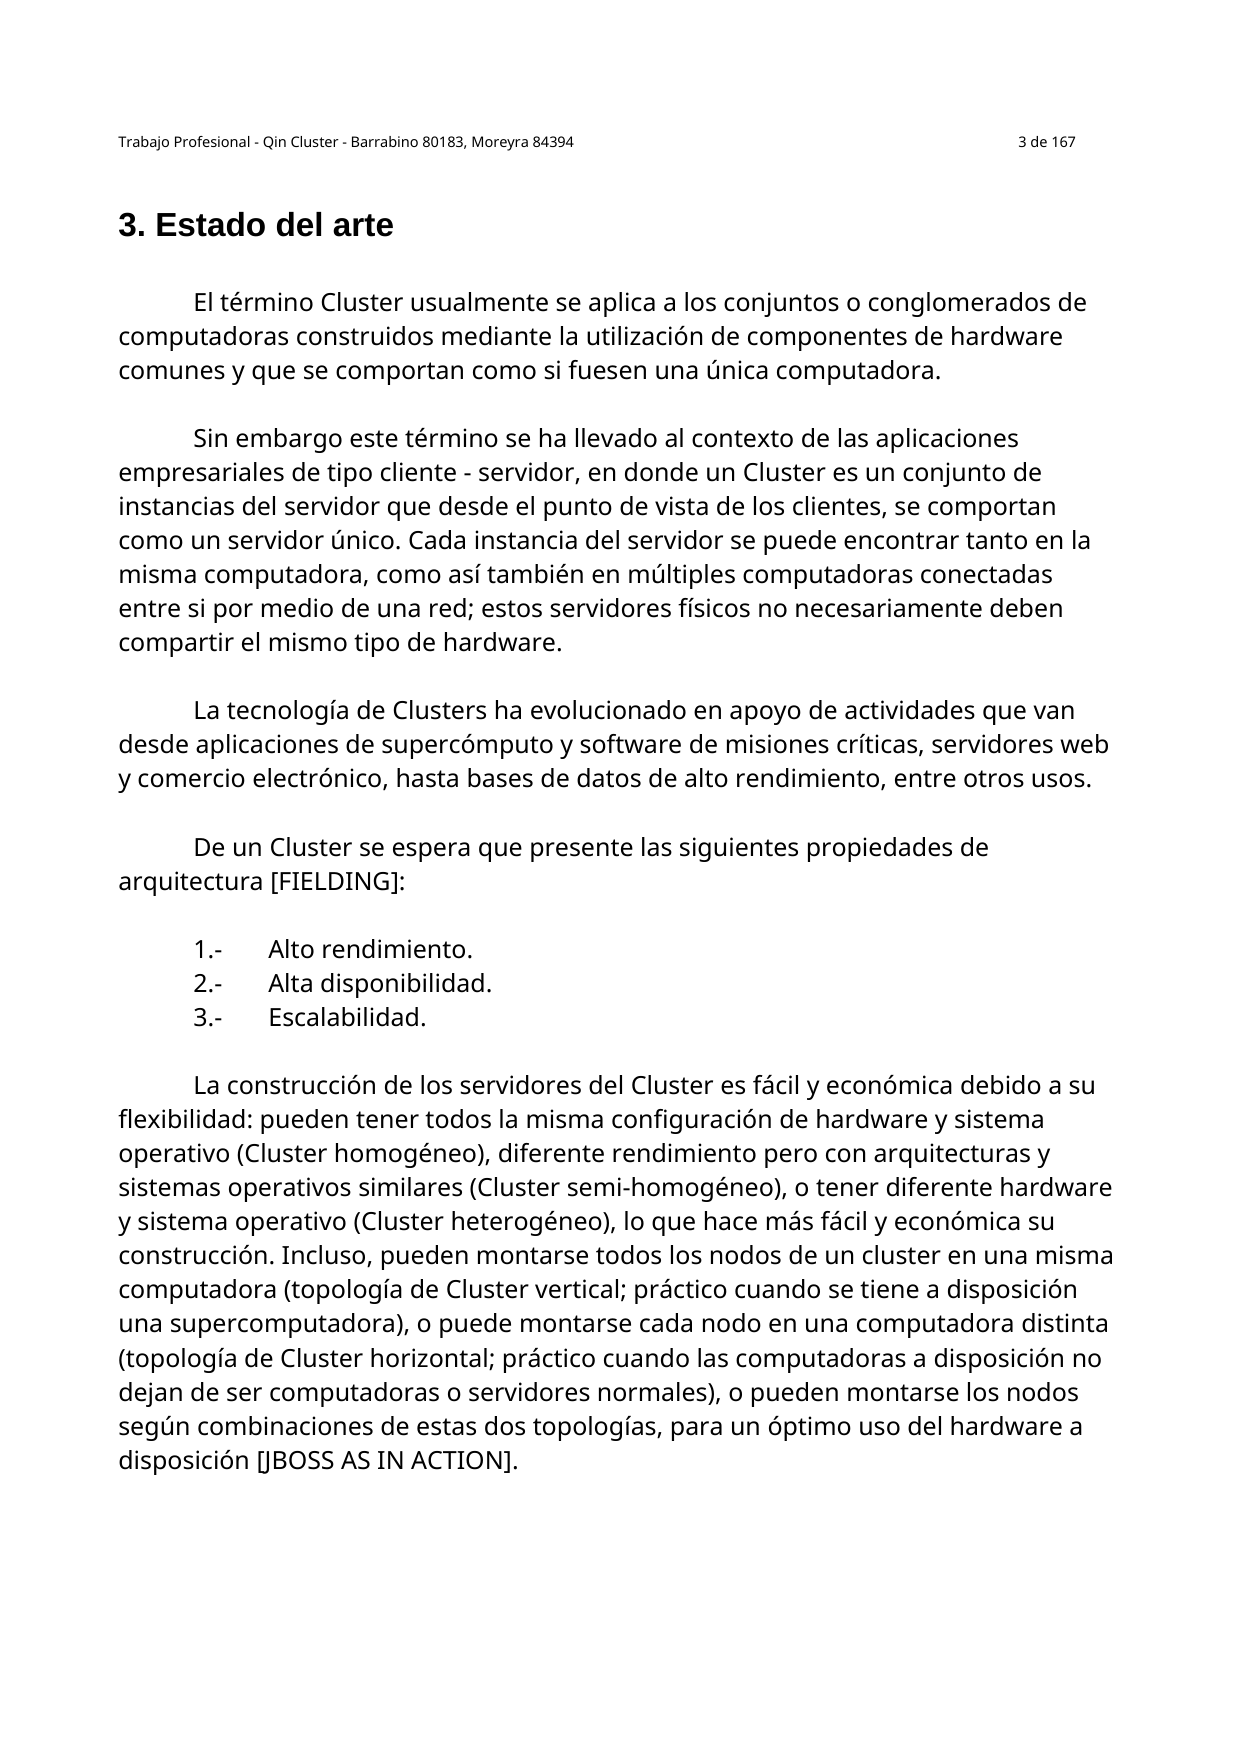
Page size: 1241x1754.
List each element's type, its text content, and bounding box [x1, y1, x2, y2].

subtitle 3. Estado del arte [118, 207, 1122, 244]
text La construcción de los servidores del Cluster es fácil y económica debido a su flexibilidad: pueden tener todos la misma configuración de hardware y sistema operativo (Cluster homogéneo), diferente rendimiento pero con arquitecturas y sistemas operativos similares (Cluster semi-homogéneo), o tener diferente hardware y sistema operativo (Cluster heterogéneo), lo que hace más fácil y económica su construcción. Incluso, pueden montarse todos los nodos de un cluster en una misma computadora (topología de Cluster vertical; práctico cuando se tiene a disposición una supercomputadora), o puede montarse cada nodo en una computadora distinta (topología de Cluster horizontal; práctico cuando las computadoras a disposición no dejan de ser computadoras o servidores normales), o pueden montarse los nodos según combinaciones de estas dos topologías, para un óptimo uso del hardware a disposición [JBOSS AS IN ACTION]. [118, 1068, 1122, 1476]
text La tecnología de Clusters ha evolucionado en apoyo de actividades que van desde aplicaciones de supercómputo y software de misiones críticas, servidores web y comercio electrónico, hasta bases de datos de alto rendimiento, entre otros usos. [118, 693, 1122, 795]
text De un Cluster se espera que presente las siguientes propiedades de arquitectura [FIELDING]: [118, 829, 1122, 897]
text 3.- Escalabilidad. [118, 999, 1122, 1034]
text 1.- Alto rendimiento. [118, 931, 1122, 966]
text 2.- Alta disponibilidad. [118, 966, 1122, 999]
text El término Cluster usualmente se aplica a los conjuntos o conglomerados de computadoras construidos mediante la utilización de componentes de hardware comunes y que se comportan como si fuesen una única computadora. [118, 284, 1122, 386]
text Sin embargo este término se ha llevado al contexto de las aplicaciones empresariales de tipo cliente - servidor, en donde un Cluster es un conjunto de instancias del servidor que desde el punto de vista de los clientes, se comportan como un servidor único. Cada instancia del servidor se puede encontrar tanto en la misma computadora, como así también en múltiples computadoras conectadas entre si por medio de una red; estos servidores físicos no necesariamente deben compartir el mismo tipo de hardware. [118, 421, 1122, 659]
